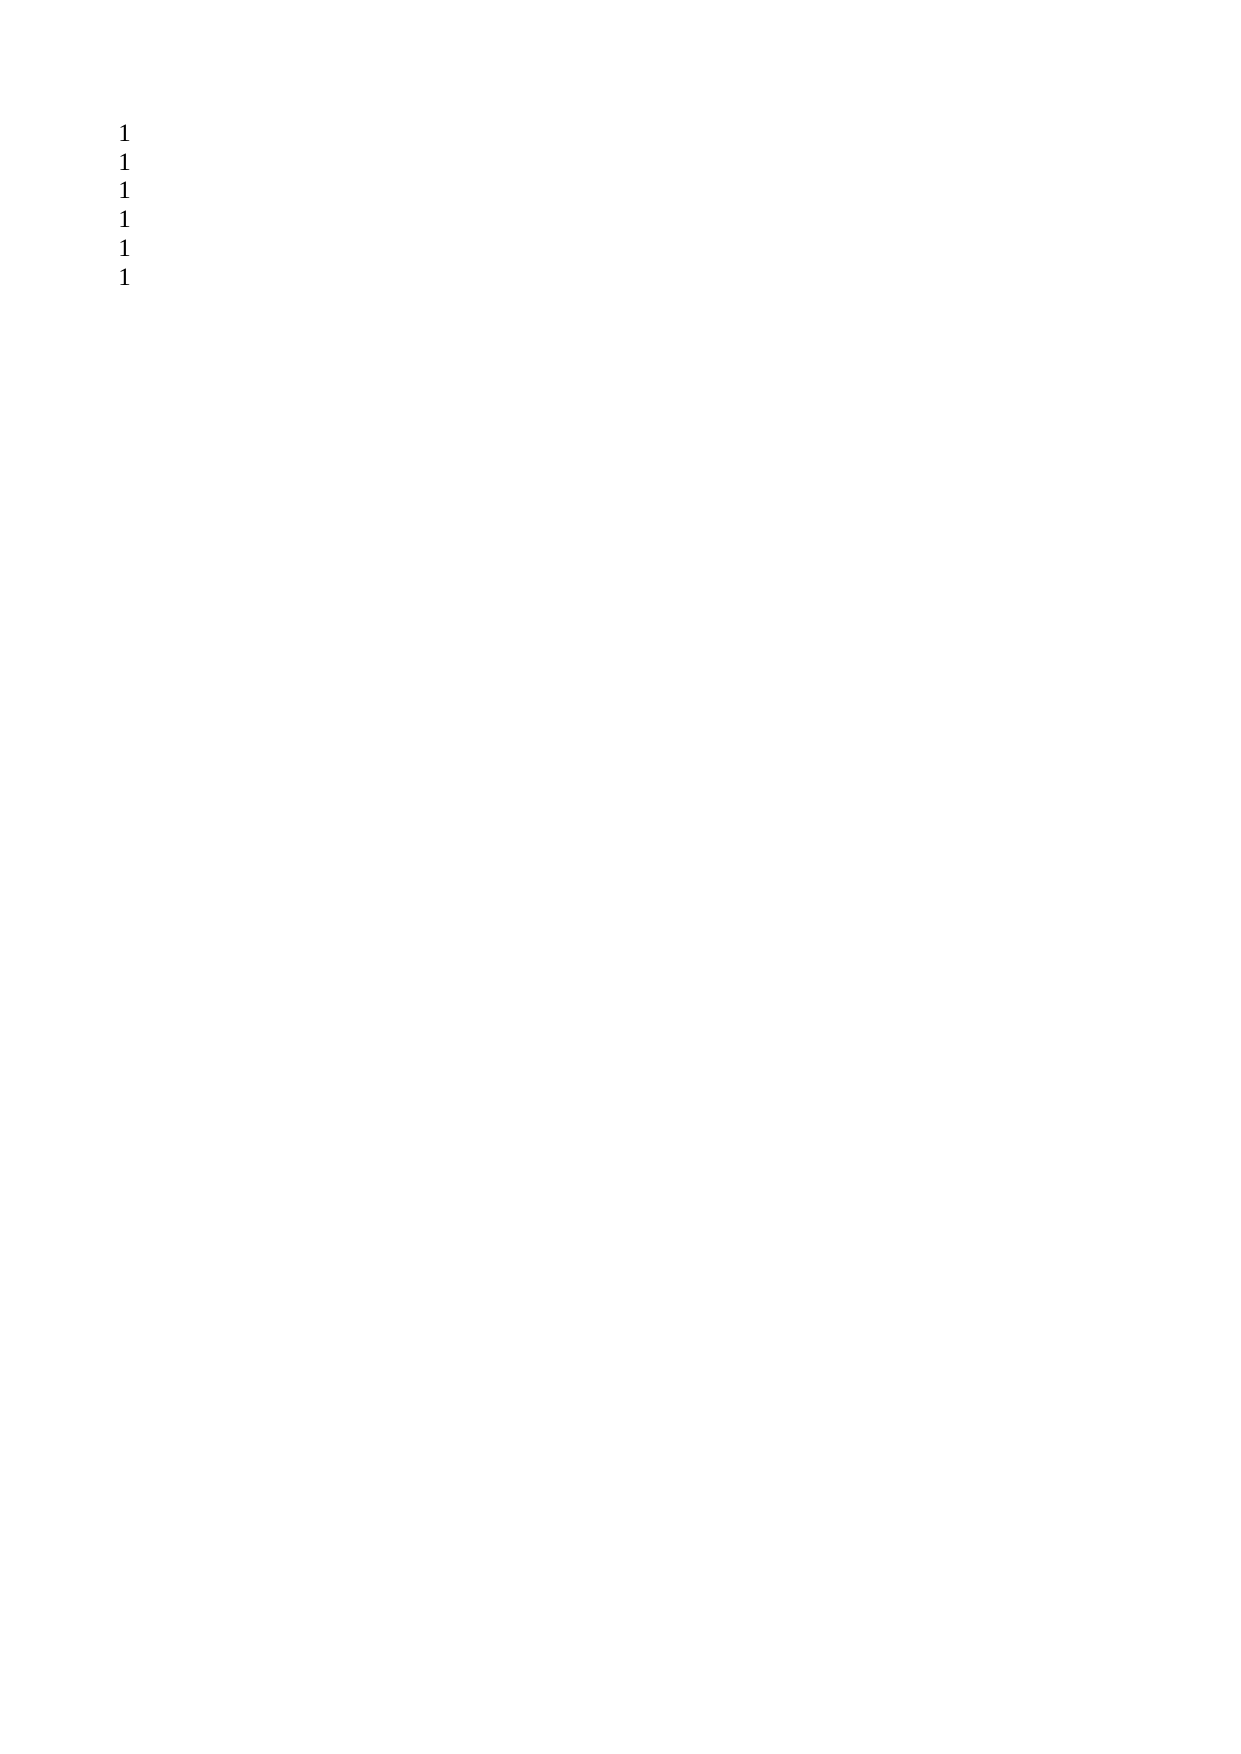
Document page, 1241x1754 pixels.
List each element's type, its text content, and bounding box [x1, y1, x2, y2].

text 1 [118, 204, 1122, 233]
text 1 [118, 147, 1122, 176]
text 1 [118, 262, 1122, 291]
text 1 [118, 233, 1122, 262]
text 1 [118, 118, 1122, 147]
text 1 [118, 176, 1122, 204]
